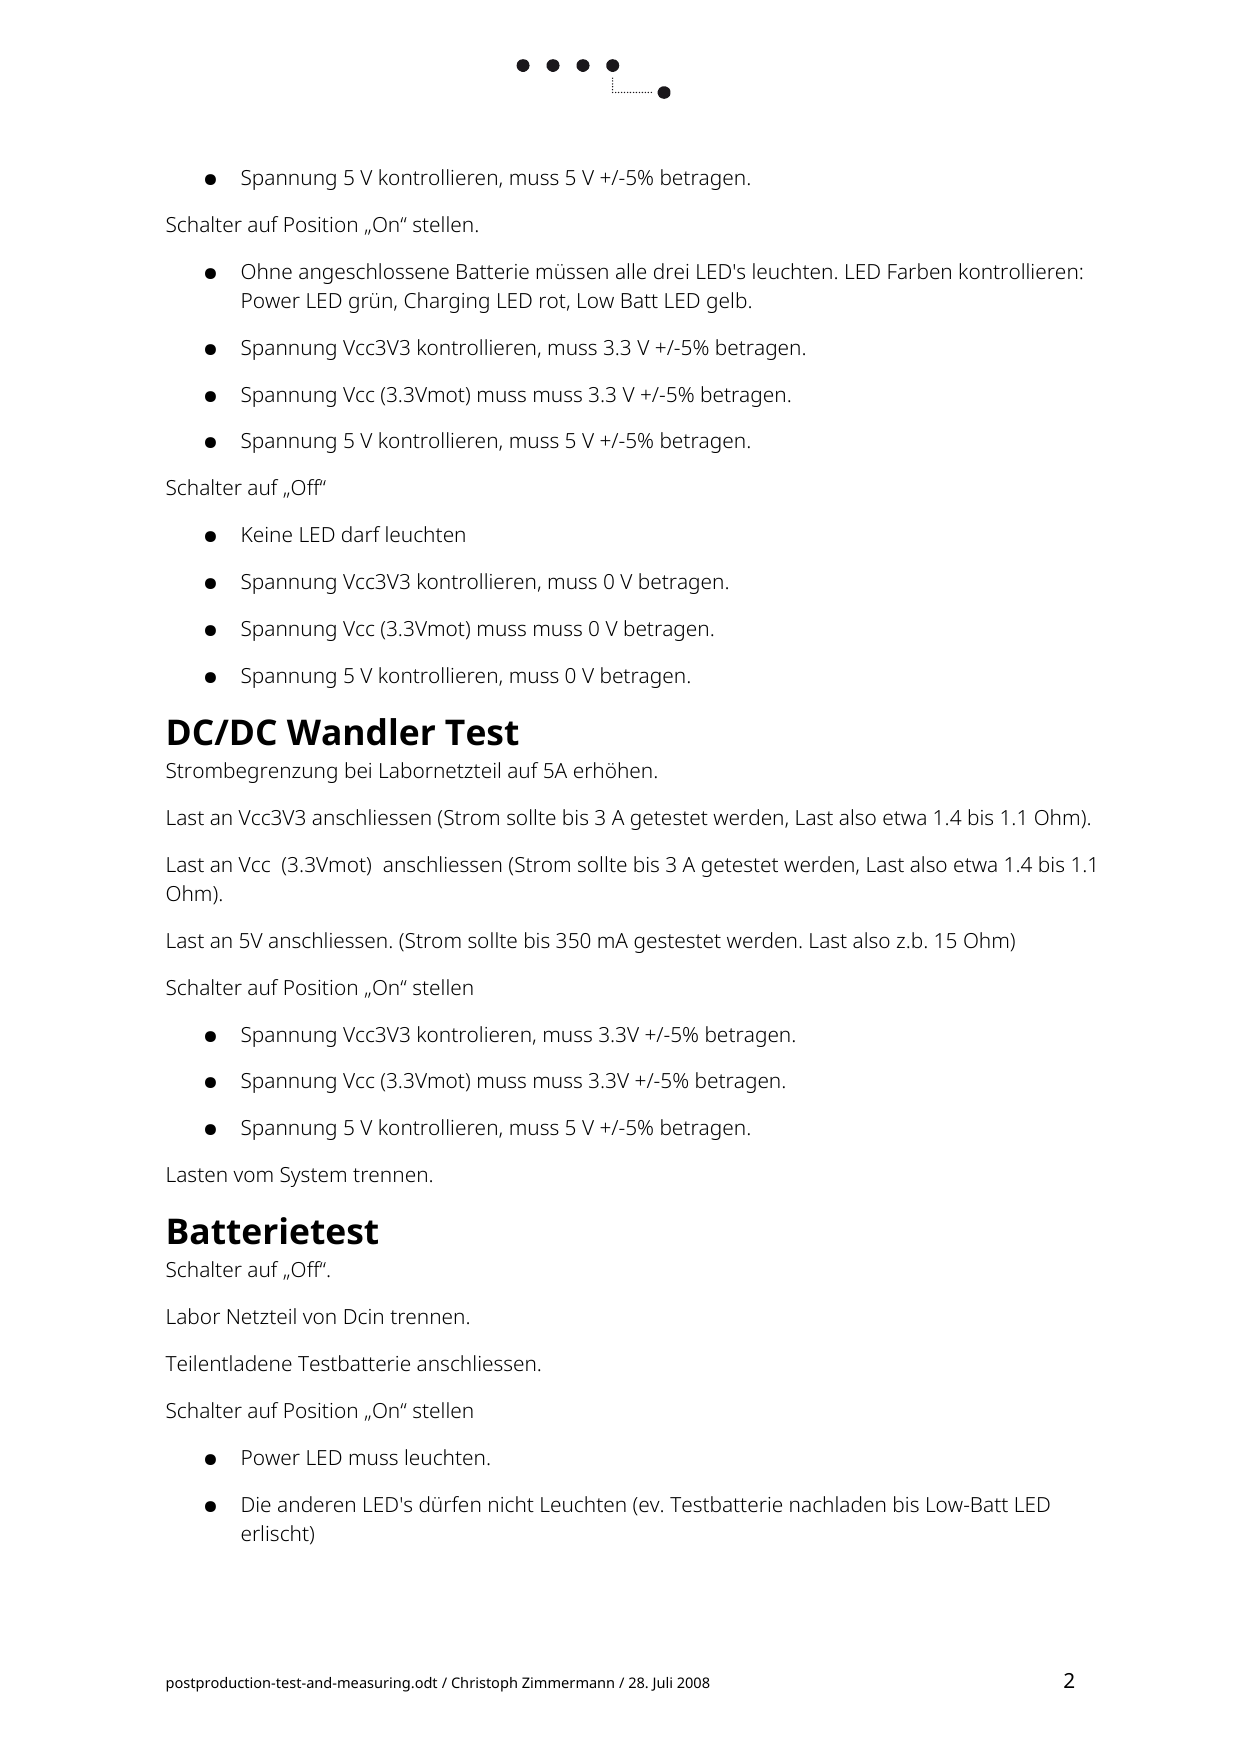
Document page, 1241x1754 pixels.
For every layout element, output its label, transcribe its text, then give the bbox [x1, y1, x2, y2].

text Schalter auf Position „On“ stellen [165, 1395, 1122, 1424]
list Power LED muss leuchten. [203, 1442, 1122, 1471]
text Schalter auf „Off“. [165, 1255, 1122, 1284]
list Spannung 5 V kontrollieren, muss 5 V +/-5% betragen. [203, 162, 1122, 192]
text Strombegrenzung bei Labornetzteil auf 5A erhöhen. [165, 755, 1122, 784]
list Spannung Vcc (3.3Vmot) muss muss 3.3 V +/-5% betragen. [203, 379, 1122, 408]
list Spannung Vcc3V3 kontrollieren, muss 3.3 V +/-5% betragen. [203, 332, 1122, 361]
list Spannung 5 V kontrollieren, muss 5 V +/-5% betragen. [203, 1113, 1122, 1142]
list Ohne angeschlossene Batterie müssen alle drei LED's leuchten. LED Farben kontrollieren: Power LED grün, Charging LED rot, Low Batt LED gelb. [203, 256, 1122, 314]
text Last an 5V anschliessen. (Strom sollte bis 350 mA gestestet werden. Last also z.b. 15 Ohm) [165, 925, 1122, 954]
text Teilentladene Testbatterie anschliessen. [165, 1348, 1122, 1378]
text Schalter auf „Off“ [165, 473, 1122, 502]
text Labor Netzteil von Dcin trennen. [165, 1302, 1122, 1331]
text Last an Vcc (3.3Vmot) anschliessen (Strom sollte bis 3 A getestet werden, Last also etwa 1.4 bis 1.1 Ohm). [165, 849, 1122, 907]
subtitle DC/DC Wandler Test [165, 707, 1122, 755]
list Keine LED darf leuchten [203, 520, 1122, 549]
list Spannung Vcc3V3 kontrollieren, muss 0 V betragen. [203, 567, 1122, 596]
list Die anderen LED's dürfen nicht Leuchten (ev. Testbatterie nachladen bis Low-Batt LED erlischt) [203, 1489, 1122, 1547]
text Schalter auf Position „On“ stellen [165, 972, 1122, 1001]
text Last an Vcc3V3 anschliessen (Strom sollte bis 3 A getestet werden, Last also etwa 1.4 bis 1.1 Ohm). [165, 802, 1122, 831]
text Lasten vom System trennen. [165, 1159, 1122, 1189]
list Spannung Vcc3V3 kontrolieren, muss 3.3V +/-5% betragen. [203, 1019, 1122, 1048]
list Spannung 5 V kontrollieren, muss 5 V +/-5% betragen. [203, 426, 1122, 455]
list Spannung Vcc (3.3Vmot) muss muss 3.3V +/-5% betragen. [203, 1066, 1122, 1095]
list Spannung Vcc (3.3Vmot) muss muss 0 V betragen. [203, 613, 1122, 643]
subtitle Batterietest [165, 1206, 1122, 1255]
list Spannung 5 V kontrollieren, muss 0 V betragen. [203, 660, 1122, 689]
text Schalter auf Position „On“ stellen. [165, 209, 1122, 238]
